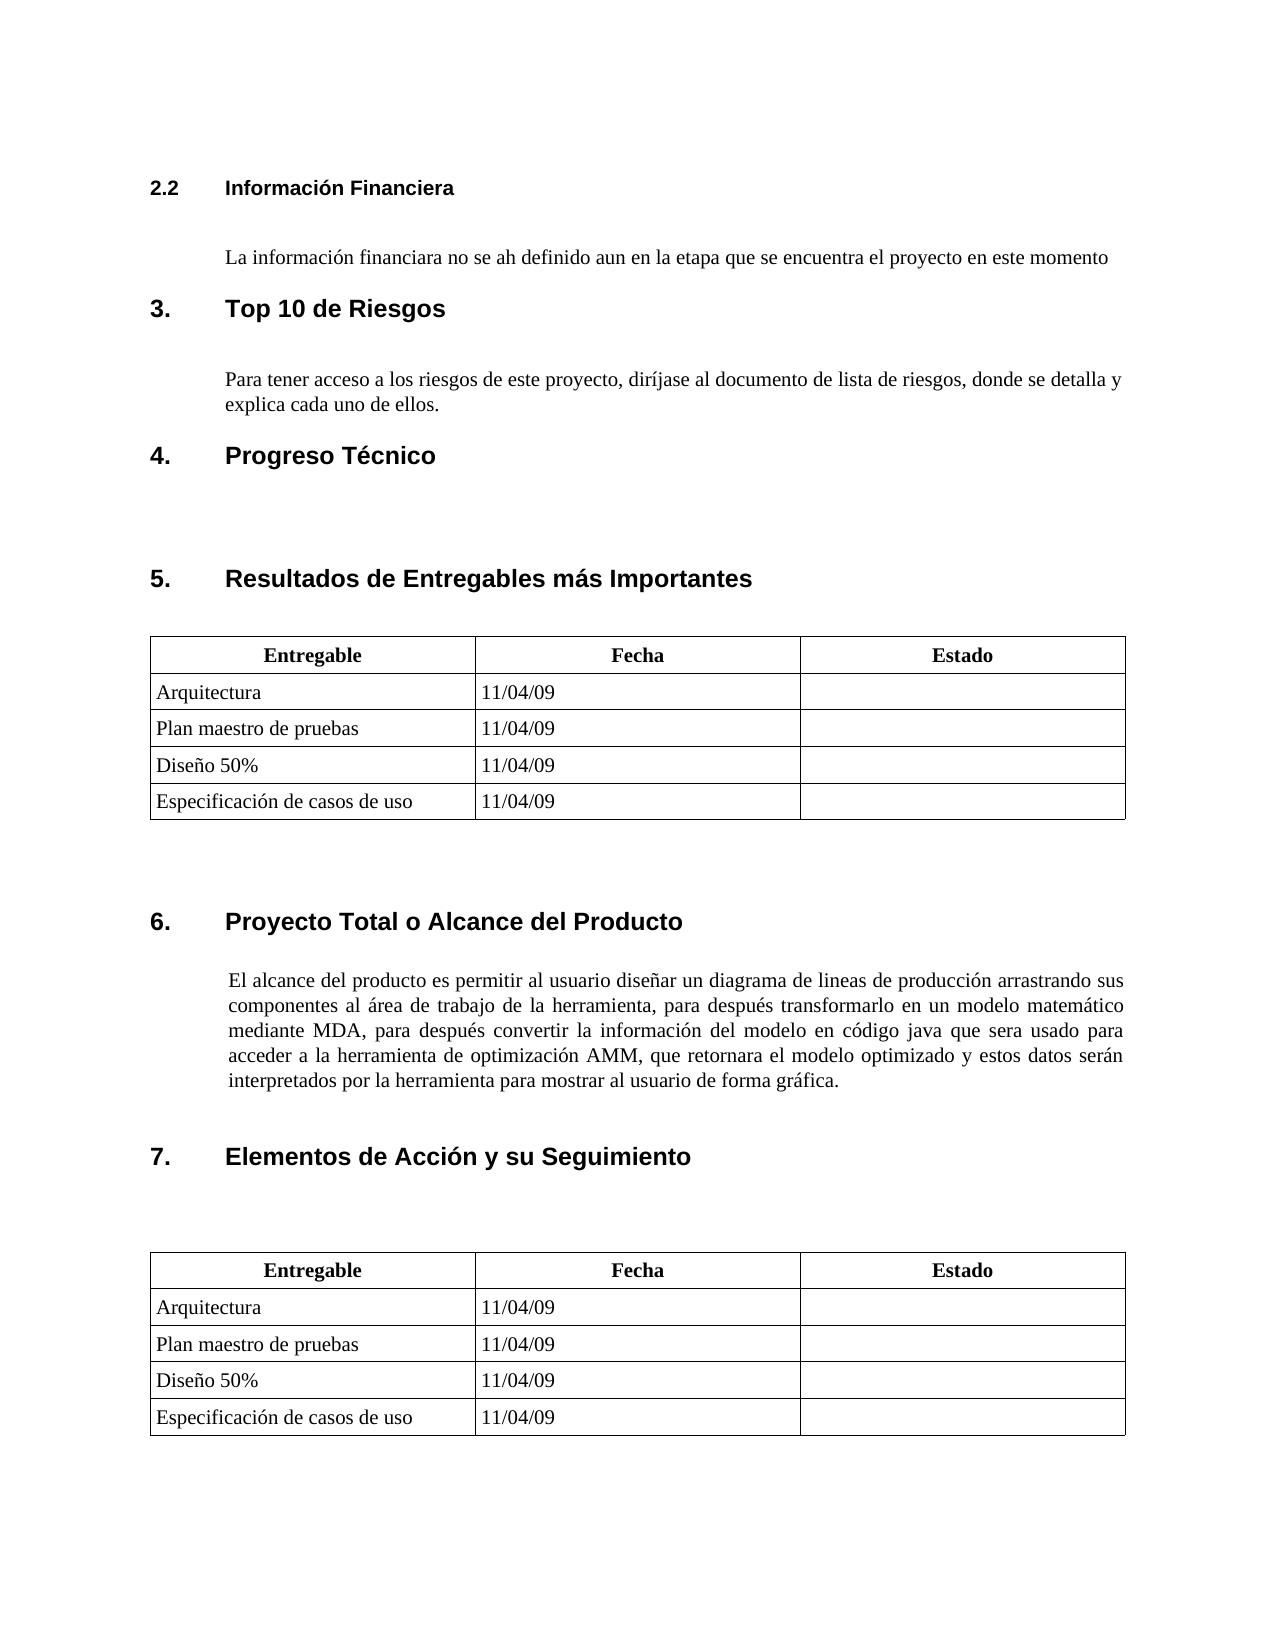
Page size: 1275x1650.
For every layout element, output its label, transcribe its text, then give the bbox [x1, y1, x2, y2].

table_header Entregable [151, 1253, 475, 1288]
subtitle Proyecto Total o Alcance del Producto [150, 907, 1125, 935]
table_cell [801, 710, 1125, 746]
table_cell 04/11/09 [476, 784, 800, 819]
table_header Estado [801, 1253, 1125, 1288]
table_cell Especificación de casos de uso [151, 1399, 475, 1434]
table_cell [801, 674, 1125, 709]
table_cell 04/11/09 [476, 1362, 800, 1398]
text El alcance del producto es permitir al usuario diseñar un diagrama de lineas de producción arrastrando sus componentes al área de trabajo de la herramienta, para después transformarlo en un modelo matemático mediante MDA, para después convertir la información del modelo en código java que sera usado para acceder a la herramienta de optimización AMM, que retornara el modelo optimizado y estos datos serán interpretados por la herramienta para mostrar al usuario de forma gráfica. [228, 967, 1125, 1092]
subtitle Top 10 de Riesgos [150, 294, 1125, 322]
table_cell Plan maestro de pruebas [151, 710, 475, 746]
table_cell Arquitectura [151, 1289, 475, 1325]
table_cell 04/11/09 [476, 674, 800, 709]
table_cell 04/11/09 [476, 1399, 800, 1434]
text Para tener acceso a los riesgos de este proyecto, diríjase al documento de lista de riesgos, donde se detalla y explica cada uno de ellos. [225, 366, 1125, 416]
subtitle Progreso Técnico [150, 441, 1125, 470]
table_cell [801, 784, 1125, 819]
table_header Fecha [476, 1253, 800, 1288]
subtitle Información Financiera [150, 175, 1125, 200]
table_cell Plan maestro de pruebas [151, 1326, 475, 1361]
table_cell [801, 1289, 1125, 1325]
subtitle Resultados de Entregables más Importantes [150, 564, 1125, 592]
table_cell [801, 1362, 1125, 1398]
text La información financiara no se ah definido aun en la etapa que se encuentra el proyecto en este momento [225, 244, 1125, 269]
table_cell 04/11/09 [476, 1326, 800, 1361]
table_cell Diseño 50% [151, 1362, 475, 1398]
table_cell 04/11/09 [476, 747, 800, 782]
table_cell [801, 1399, 1125, 1434]
table_header Entregable [151, 637, 475, 673]
table_header Fecha [476, 637, 800, 673]
table_cell 04/11/09 [476, 710, 800, 746]
table_cell Diseño 50% [151, 747, 475, 782]
table_cell 04/11/09 [476, 1289, 800, 1325]
table_cell [801, 1326, 1125, 1361]
table_header Estado [801, 637, 1125, 673]
table_cell Arquitectura [151, 674, 475, 709]
table_cell [801, 747, 1125, 782]
table_cell Especificación de casos de uso [151, 784, 475, 819]
subtitle Elementos de Acción y su Seguimiento [150, 1142, 1125, 1170]
